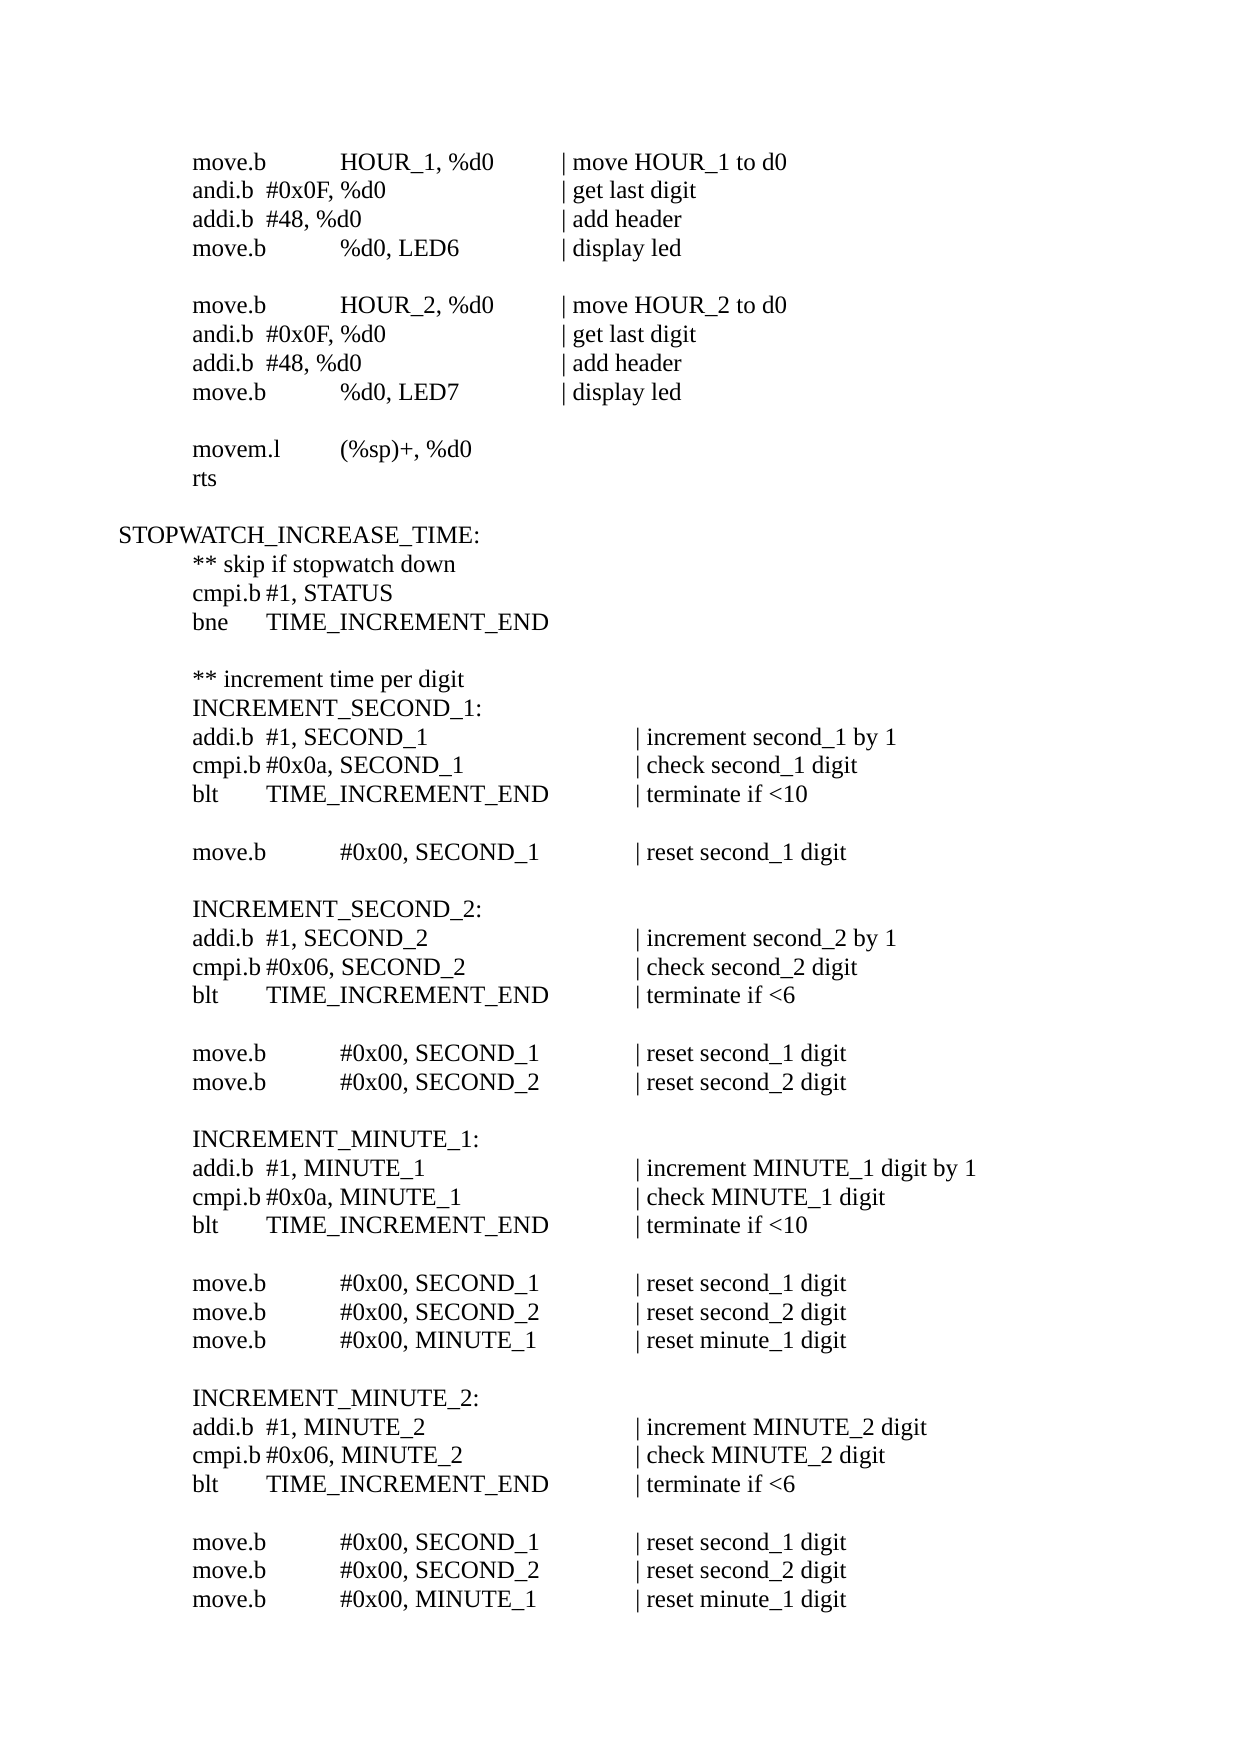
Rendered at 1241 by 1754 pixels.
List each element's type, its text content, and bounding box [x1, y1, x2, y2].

text ** increment time per digit [118, 664, 1122, 693]
text blt TIME_INCREMENT_END | terminate if <10 [118, 779, 1122, 808]
text STOPWATCH_INCREASE_TIME: [118, 521, 1122, 549]
text move.b #0x00, SECOND_1 | reset second_1 digit [118, 1527, 1122, 1556]
text movem.l (%sp)+, %d0 [118, 434, 1122, 463]
text addi.b #1, SECOND_2 | increment second_2 by 1 [118, 923, 1122, 952]
text move.b #0x00, SECOND_1 | reset second_1 digit [118, 1038, 1122, 1067]
text cmpi.b #0x0a, SECOND_1 | check second_1 digit [118, 751, 1122, 779]
text addi.b #1, SECOND_1 | increment second_1 by 1 [118, 722, 1122, 751]
text move.b #0x00, SECOND_2 | reset second_2 digit [118, 1297, 1122, 1326]
text INCREMENT_SECOND_2: [118, 894, 1122, 923]
text cmpi.b #0x06, SECOND_2 | check second_2 digit [118, 952, 1122, 981]
text rts [118, 463, 1122, 492]
text move.b %d0, LED7 | display led [118, 377, 1122, 406]
text move.b HOUR_2, %d0 | move HOUR_2 to d0 [118, 291, 1122, 319]
text cmpi.b #0x0a, MINUTE_1 | check MINUTE_1 digit [118, 1182, 1122, 1211]
text blt TIME_INCREMENT_END | terminate if <6 [118, 981, 1122, 1009]
text move.b #0x00, SECOND_1 | reset second_1 digit [118, 837, 1122, 866]
text move.b %d0, LED6 | display led [118, 233, 1122, 262]
text addi.b #48, %d0 | add header [118, 204, 1122, 233]
text addi.b #1, MINUTE_1 | increment MINUTE_1 digit by 1 [118, 1153, 1122, 1182]
text move.b #0x00, SECOND_2 | reset second_2 digit [118, 1067, 1122, 1096]
text move.b HOUR_1, %d0 | move HOUR_1 to d0 [118, 147, 1122, 176]
text addi.b #1, MINUTE_2 | increment MINUTE_2 digit [118, 1412, 1122, 1441]
text move.b #0x00, MINUTE_1 | reset minute_1 digit [118, 1326, 1122, 1354]
text move.b #0x00, SECOND_1 | reset second_1 digit [118, 1268, 1122, 1297]
text INCREMENT_MINUTE_1: [118, 1124, 1122, 1153]
text blt TIME_INCREMENT_END | terminate if <6 [118, 1469, 1122, 1498]
text move.b #0x00, MINUTE_1 | reset minute_1 digit [118, 1584, 1122, 1613]
text addi.b #48, %d0 | add header [118, 348, 1122, 377]
text cmpi.b #0x06, MINUTE_2 | check MINUTE_2 digit [118, 1441, 1122, 1469]
text ** skip if stopwatch down [118, 549, 1122, 578]
text INCREMENT_MINUTE_2: [118, 1383, 1122, 1412]
text move.b #0x00, SECOND_2 | reset second_2 digit [118, 1556, 1122, 1584]
text blt TIME_INCREMENT_END | terminate if <10 [118, 1211, 1122, 1239]
text bne TIME_INCREMENT_END [118, 607, 1122, 636]
text INCREMENT_SECOND_1: [118, 693, 1122, 722]
text andi.b #0x0F, %d0 | get last digit [118, 176, 1122, 204]
text andi.b #0x0F, %d0 | get last digit [118, 319, 1122, 348]
text cmpi.b #1, STATUS [118, 578, 1122, 607]
